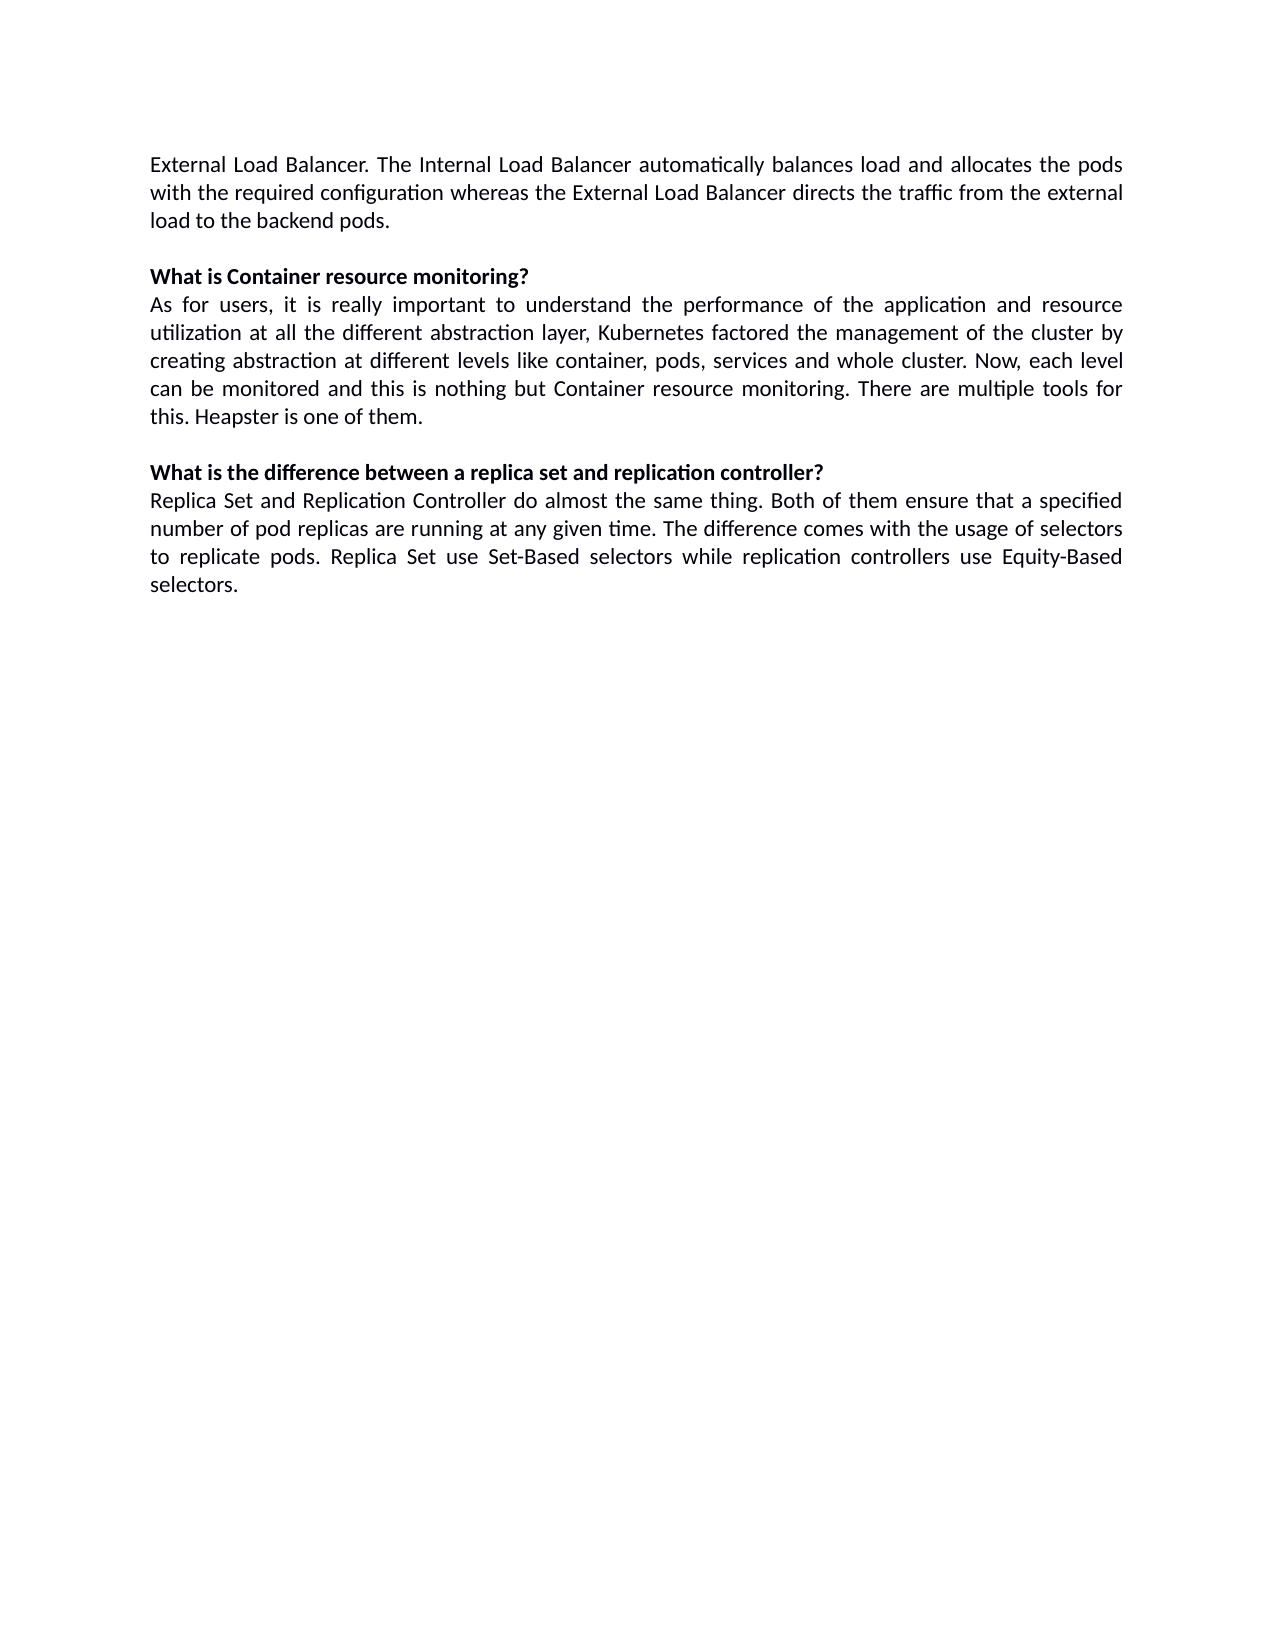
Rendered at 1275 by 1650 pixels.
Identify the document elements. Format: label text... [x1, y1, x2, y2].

text What is the difference between a replica set and replication controller? [150, 458, 1125, 486]
text Replica Set and Replication Controller do almost the same thing. Both of them ensure that a specified number of pod replicas are running at any given time. The difference comes with the usage of selectors to replicate pods. Replica Set use Set-Based selectors while replication controllers use Equity-Based selectors. [150, 486, 1125, 598]
text What is Container resource monitoring? [150, 262, 1125, 290]
text External Load Balancer. The Internal Load Balancer automatically balances load and allocates the pods with the required configuration whereas the External Load Balancer directs the traffic from the external load to the backend pods. [150, 150, 1125, 234]
text As for users, it is really important to understand the performance of the application and resource utilization at all the different abstraction layer, Kubernetes factored the management of the cluster by creating abstraction at different levels like container, pods, services and whole cluster. Now, each level can be monitored and this is nothing but Container resource monitoring. There are multiple tools for this. Heapster is one of them. [150, 290, 1125, 430]
